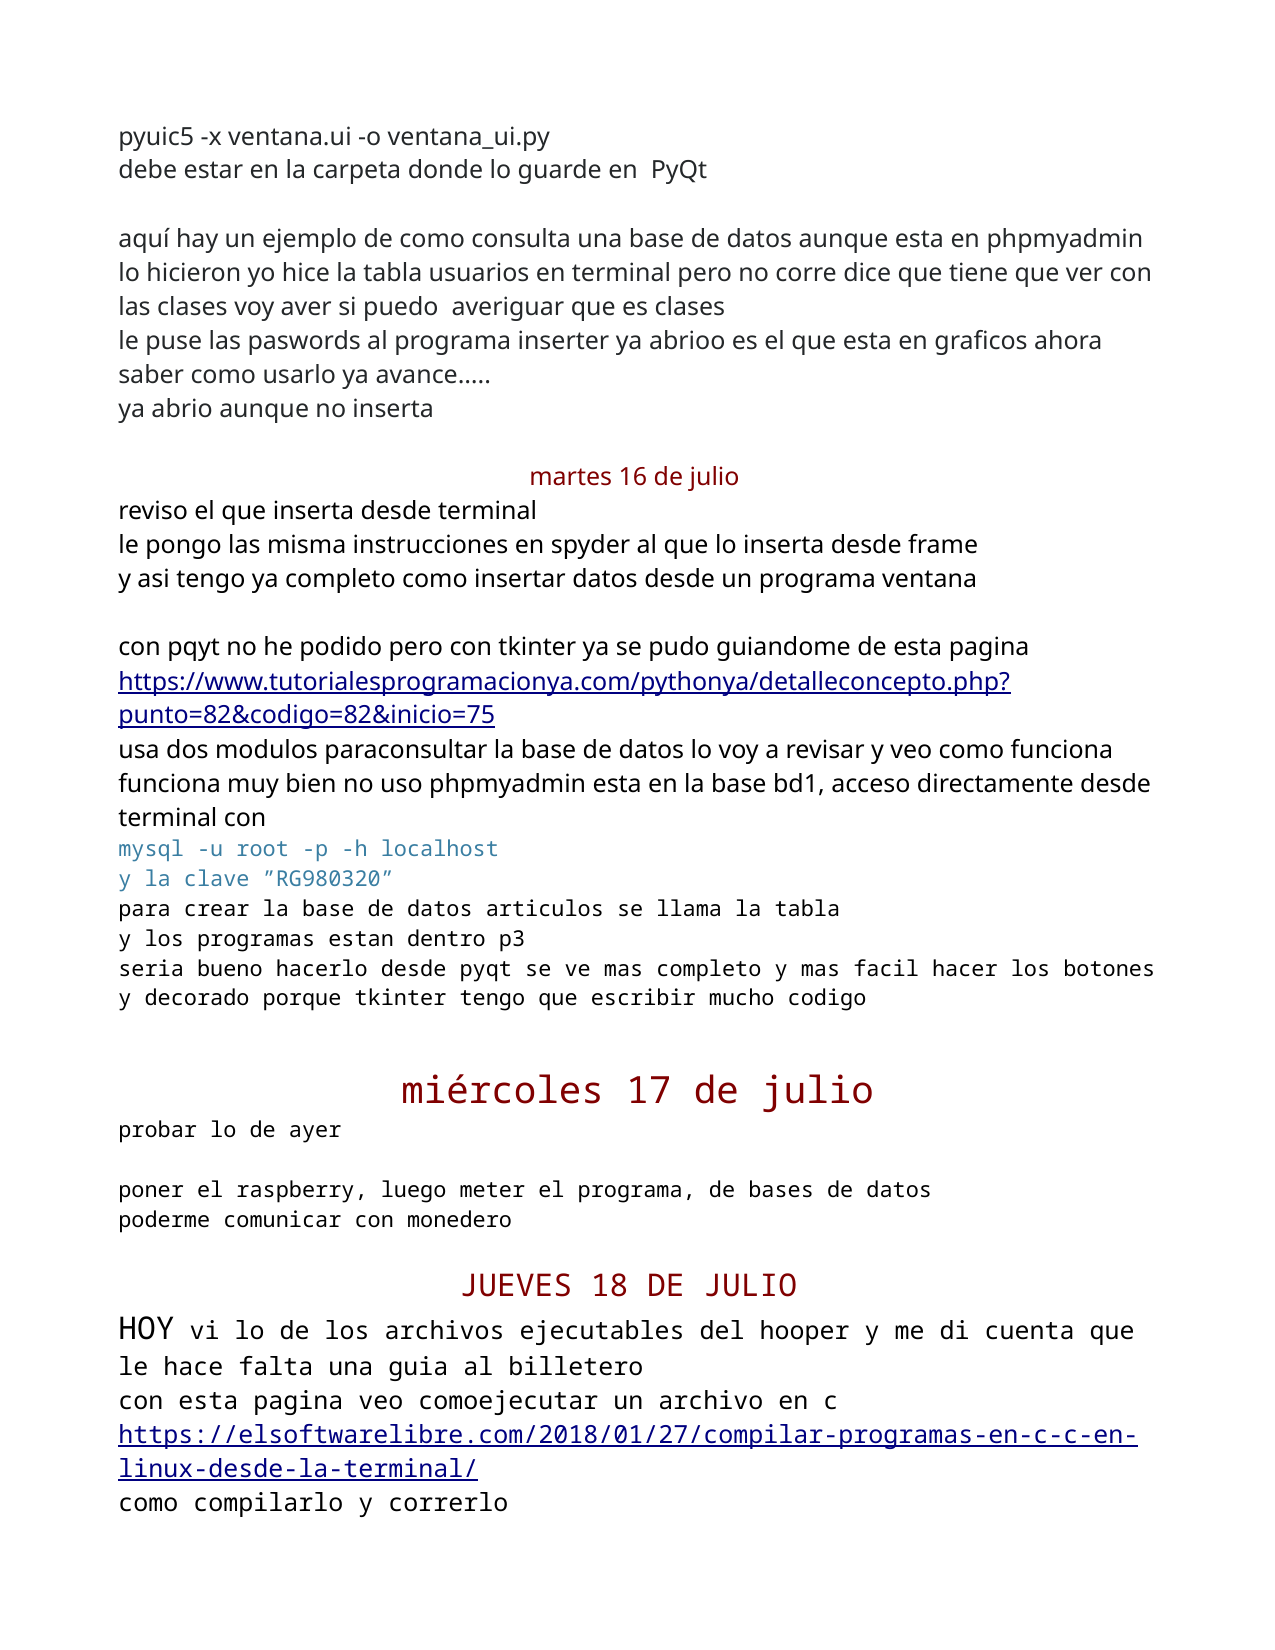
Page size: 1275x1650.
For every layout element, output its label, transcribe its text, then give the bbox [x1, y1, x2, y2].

text poderme comunicar con monedero [118, 1204, 1157, 1233]
text aquí hay un ejemplo de como consulta una base de datos aunque esta en phpmyadmin lo hicieron yo hice la tabla usuarios en terminal pero no corre dice que tiene que ver con las clases voy aver si puedo averiguar que es clases [118, 220, 1157, 322]
text y asi tengo ya completo como insertar datos desde un programa ventana [118, 561, 1157, 595]
text mysql -u root -p -h localhost [118, 833, 1157, 863]
text https://elsoftwarelibre.com/2018/01/27/compilar-programas-en-c-c-en-linux-desde-la-terminal/ [118, 1417, 1157, 1485]
text con esta pagina veo comoejecutar un archivo en c [118, 1382, 1157, 1417]
text pyuic5 -x ventana.ui -o ventana_ui.py [118, 118, 1157, 152]
text le pongo las misma instrucciones en spyder al que lo inserta desde frame [118, 527, 1157, 561]
text y la clave ”RG980320” [118, 863, 1157, 893]
text seria bueno hacerlo desde pyqt se ve mas completo y mas facil hacer los botones y decorado porque tkinter tengo que escribir mucho codigo [118, 953, 1157, 1012]
text funciona muy bien no uso phpmyadmin esta en la base bd1, acceso directamente desde terminal con [118, 765, 1157, 833]
text y los programas estan dentro p3 [118, 923, 1157, 953]
text como compilarlo y correrlo [118, 1485, 1157, 1519]
text martes 16 de julio [118, 459, 1157, 493]
text probar lo de ayer [118, 1114, 1157, 1144]
text ya abrio aunque no inserta [118, 391, 1157, 425]
text usa dos modulos paraconsultar la base de datos lo voy a revisar y veo como funciona [118, 731, 1157, 765]
text HOY vi lo de los archivos ejecutables del hooper y me di cuenta que le hace falta una guia al billetero [118, 1306, 1157, 1382]
text poner el raspberry, luego meter el programa, de bases de datos [118, 1174, 1157, 1204]
text miércoles 17 de julio [118, 1063, 1157, 1114]
text para crear la base de datos articulos se llama la tabla [118, 893, 1157, 923]
text reviso el que inserta desde terminal [118, 493, 1157, 527]
text le puse las paswords al programa inserter ya abrioo es el que esta en graficos ahora saber como usarlo ya avance….. [118, 322, 1157, 391]
text https://www.tutorialesprogramacionya.com/pythonya/detalleconcepto.php?punto=82&codigo=82&inicio=75 [118, 663, 1157, 731]
text con pqyt no he podido pero con tkinter ya se pudo guiandome de esta pagina [118, 629, 1157, 663]
text JUEVES 18 DE JULIO [118, 1263, 1157, 1306]
text debe estar en la carpeta donde lo guarde en PyQt [118, 152, 1157, 186]
